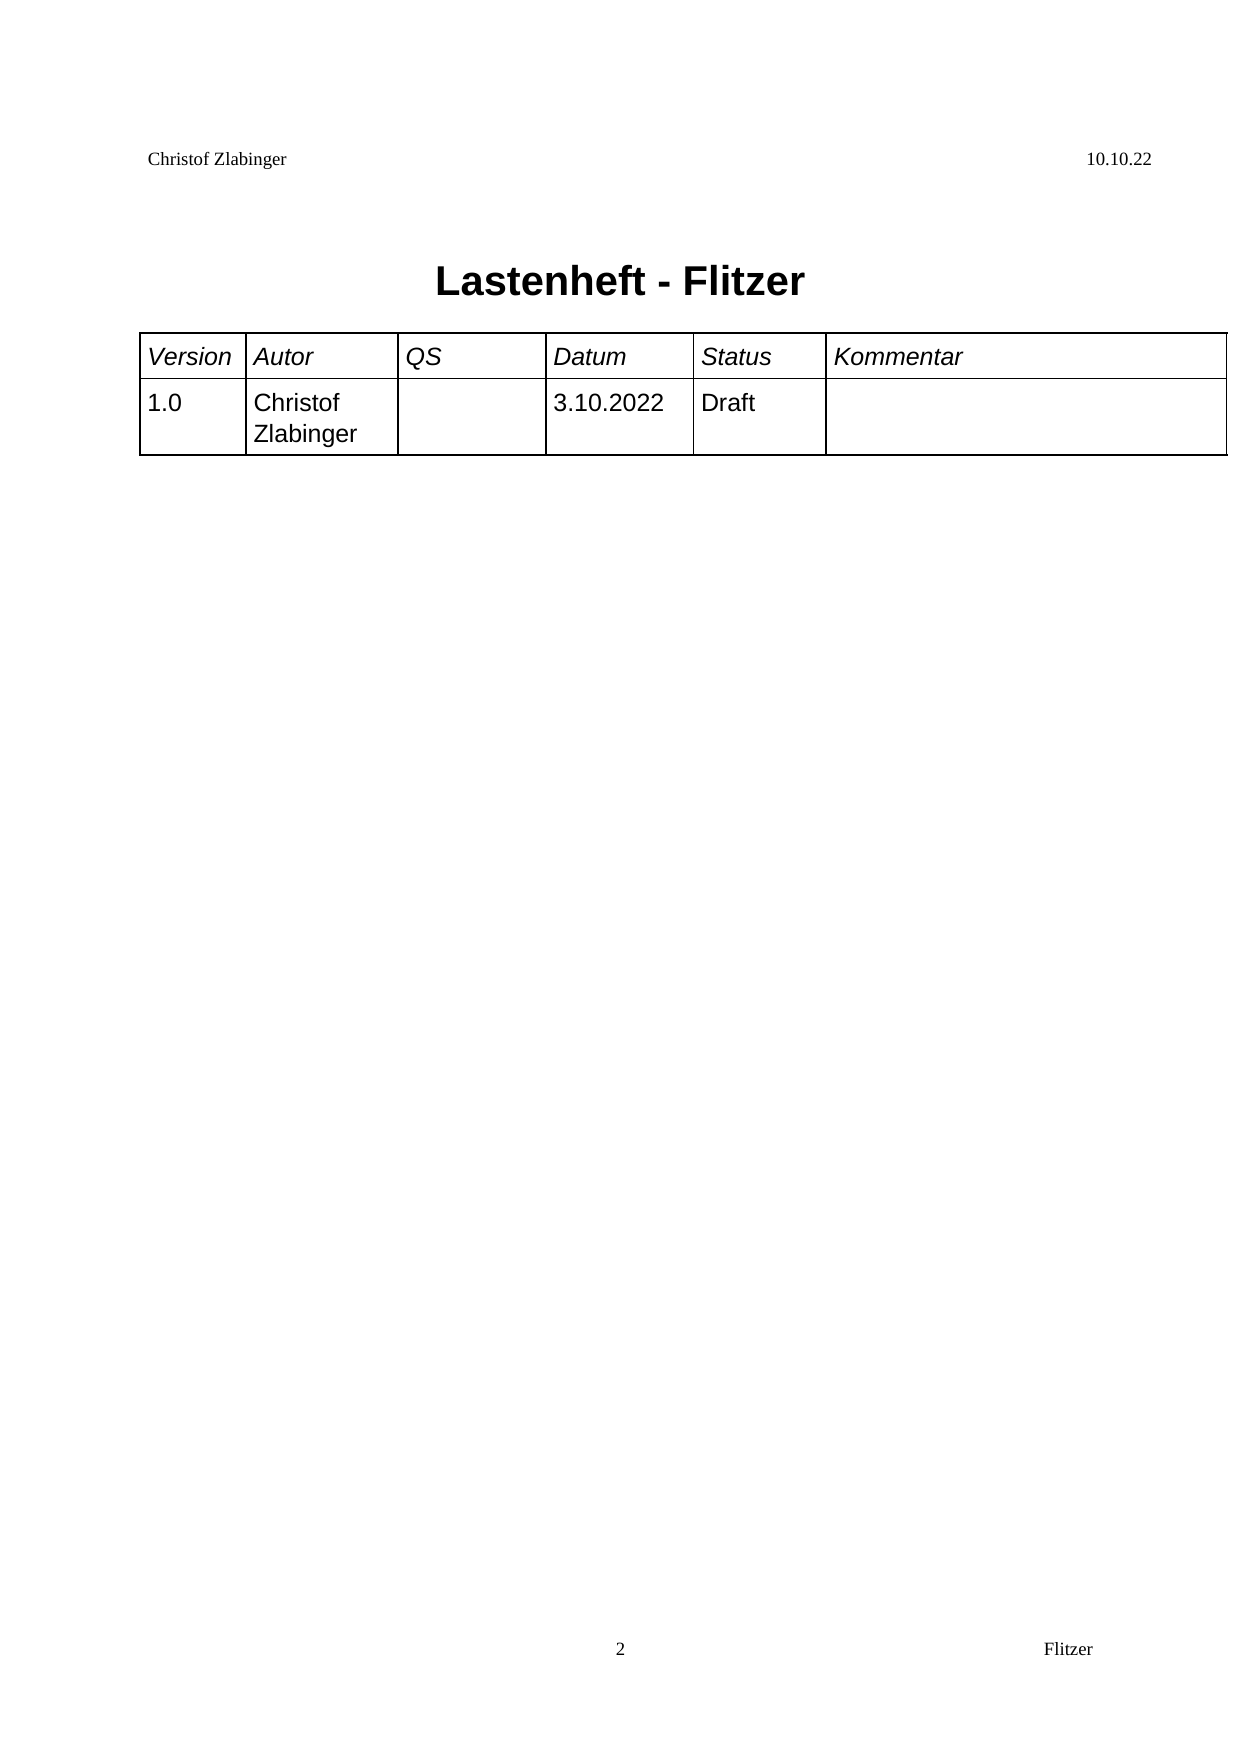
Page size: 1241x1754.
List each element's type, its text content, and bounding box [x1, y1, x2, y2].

subtitle Lastenheft - Flitzer [148, 249, 1092, 307]
table_cell 1.0 [141, 379, 245, 454]
table_header Kommentar [827, 334, 1226, 377]
table_header QS [399, 334, 545, 377]
table_cell 3.10.2022 [547, 379, 693, 454]
table_cell Christof Zlabinger [247, 379, 397, 454]
table_cell [399, 379, 545, 454]
table_header Version [141, 334, 245, 377]
table_header Status [694, 334, 825, 377]
table_header Datum [547, 334, 693, 377]
table_header Autor [247, 334, 397, 377]
table_cell [827, 379, 1226, 454]
table_cell Draft [694, 379, 825, 454]
